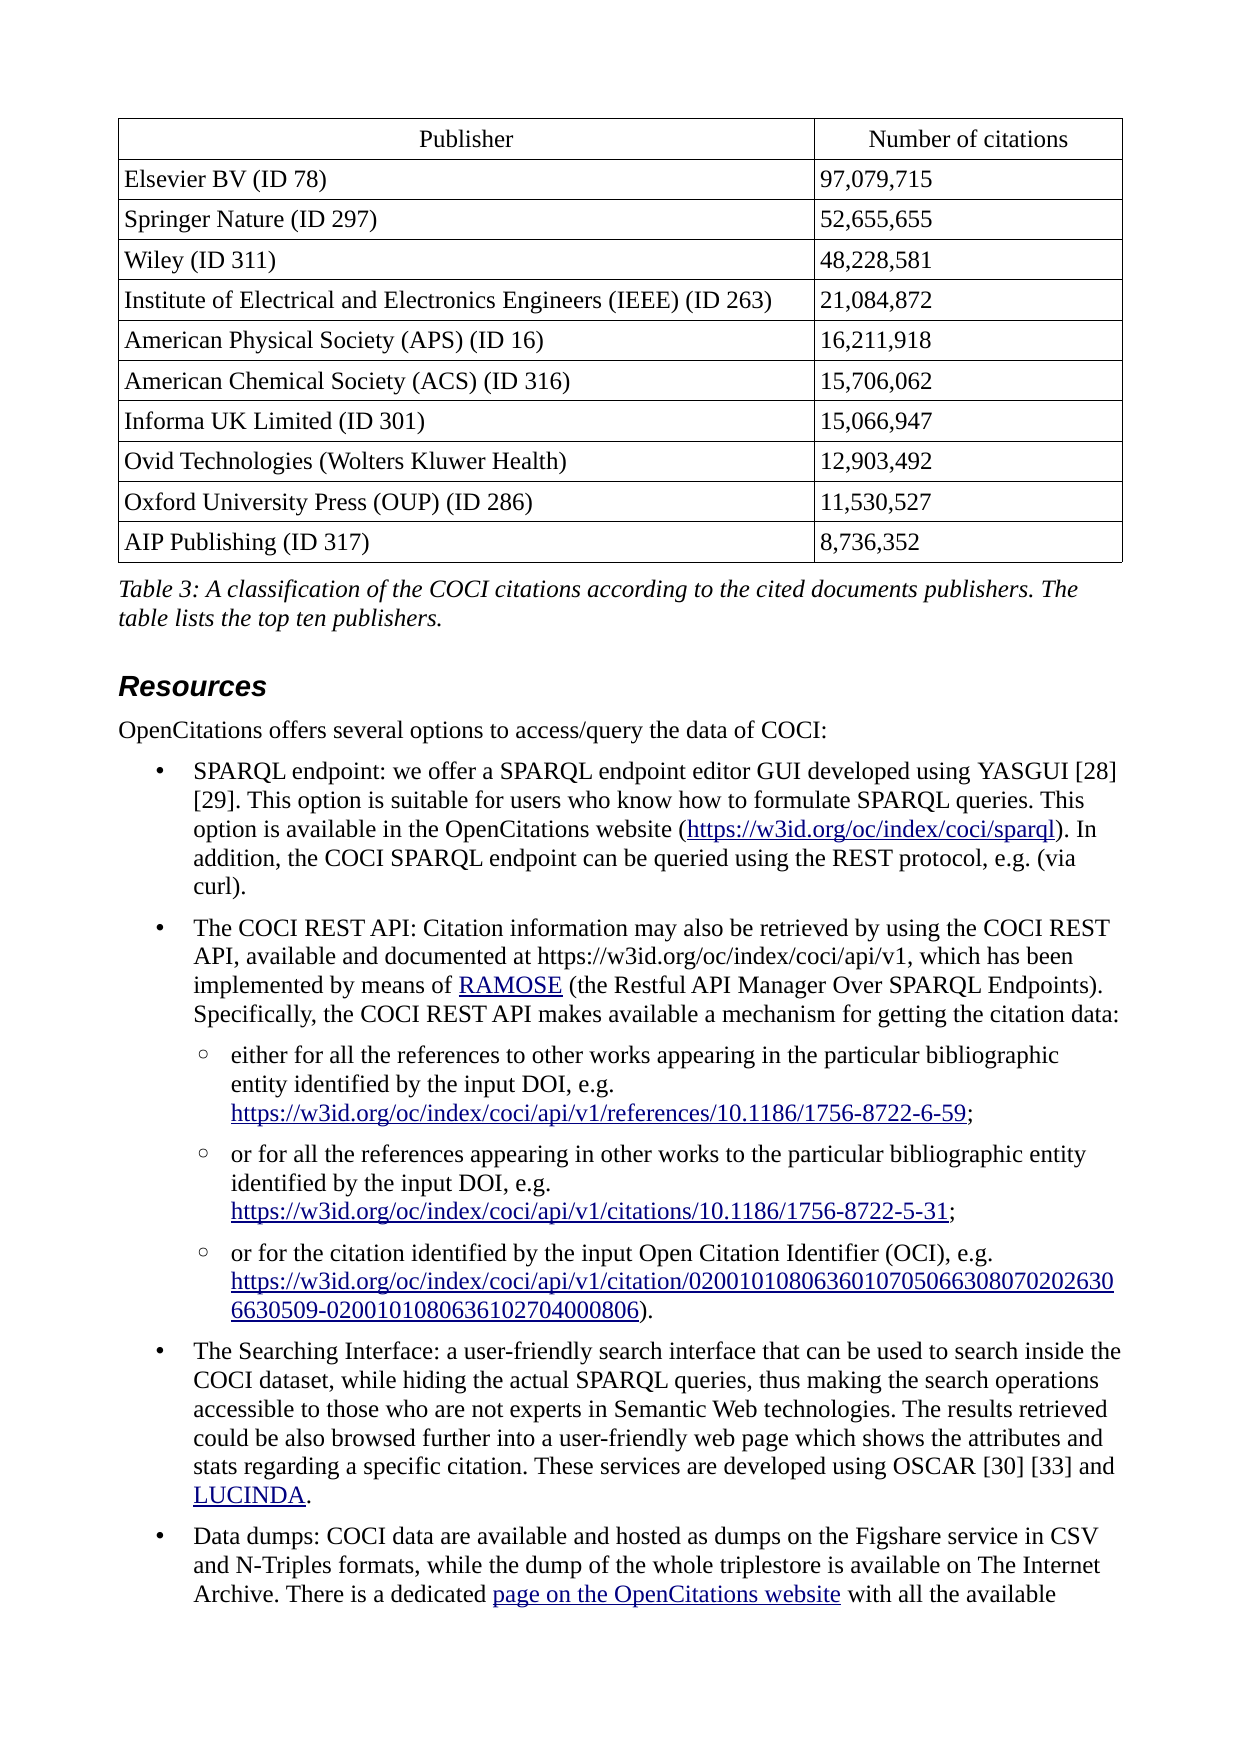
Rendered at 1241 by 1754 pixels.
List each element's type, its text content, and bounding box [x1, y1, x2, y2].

table_cell Informa UK Limited (ID 301) [119, 401, 814, 441]
table_cell 21,084,872 [815, 280, 1122, 320]
list Data dumps: COCI data are available and hosted as dumps on the Figshare service in CSV and N-Triples formats, while the dump of the whole triplestore is available on The Internet Archive. There is a dedicated page on the OpenCitations website with all the available [156, 1521, 1122, 1608]
text OpenCitations offers several options to access/query the data of COCI: [118, 715, 1122, 744]
table_cell Wiley (ID 311) [119, 240, 814, 279]
list The COCI REST API: Citation information may also be retrieved by using the COCI REST API, available and documented at https://w3id.org/oc/index/coci/api/v1, which has been implemented by means of RAMOSE (the Restful API Manager Over SPARQL Endpoints). Specifically, the COCI REST API makes available a mechanism for getting the citation data: [156, 913, 1122, 1028]
list The Searching Interface: a user-friendly search interface that can be used to search inside the COCI dataset, while hiding the actual SPARQL queries, thus making the search operations accessible to those who are not experts in Semantic Web technologies. The results retrieved could be also browsed further into a user-friendly web page which shows the attributes and stats regarding a specific citation. These services are developed using OSCAR [30] [33] and LUCINDA. [156, 1336, 1122, 1509]
list either for all the references to other works appearing in the particular bibliographic entity identified by the input DOI, e.g. https://w3id.org/oc/index/coci/api/v1/references/10.1186/1756-8722-6-59; [193, 1040, 1122, 1126]
table_cell Springer Nature (ID 297) [119, 200, 814, 239]
table_cell 12,903,492 [815, 442, 1122, 481]
table_cell 16,211,918 [815, 321, 1122, 360]
table_cell American Physical Society (APS) (ID 16) [119, 321, 814, 360]
subtitle Resources [118, 669, 1122, 703]
table_cell 8,736,352 [815, 522, 1122, 562]
list SPARQL endpoint: we offer a SPARQL endpoint editor GUI developed using YASGUI [28][29]. This option is suitable for users who know how to formulate SPARQL queries. This option is available in the OpenCitations website (https://w3id.org/oc/index/coci/sparql). In addition, the COCI SPARQL endpoint can be queried using the REST protocol, e.g. (via curl). [156, 756, 1122, 900]
table_cell 97,079,715 [815, 160, 1122, 199]
table_cell Institute of Electrical and Electronics Engineers (IEEE) (ID 263) [119, 280, 814, 320]
list or for the citation identified by the input Open Citation Identifier (OCI), e.g. https://w3id.org/oc/index/coci/api/v1/citation/02001010806360107050663080702026306630509-0200101080636102704000806). [193, 1238, 1122, 1324]
table_cell Ovid Technologies (Wolters Kluwer Health) [119, 442, 814, 481]
table_cell 52,655,655 [815, 200, 1122, 239]
table_cell American Chemical Society (ACS) (ID 316) [119, 361, 814, 400]
table_cell 11,530,527 [815, 482, 1122, 521]
table_cell Oxford University Press (OUP) (ID 286) [119, 482, 814, 521]
table_cell AIP Publishing (ID 317) [119, 522, 814, 562]
table_cell 48,228,581 [815, 240, 1122, 279]
table_header Number of citations [815, 119, 1122, 158]
table_cell 15,706,062 [815, 361, 1122, 400]
table_header Publisher [119, 119, 814, 158]
text Table 3: A classification of the COCI citations according to the cited documents publishers. The table lists the top ten publishers. [118, 574, 1122, 632]
list or for all the references appearing in other works to the particular bibliographic entity identified by the input DOI, e.g. https://w3id.org/oc/index/coci/api/v1/citations/10.1186/1756-8722-5-31; [193, 1139, 1122, 1225]
table_cell Elsevier BV (ID 78) [119, 160, 814, 199]
table_cell 15,066,947 [815, 401, 1122, 441]
